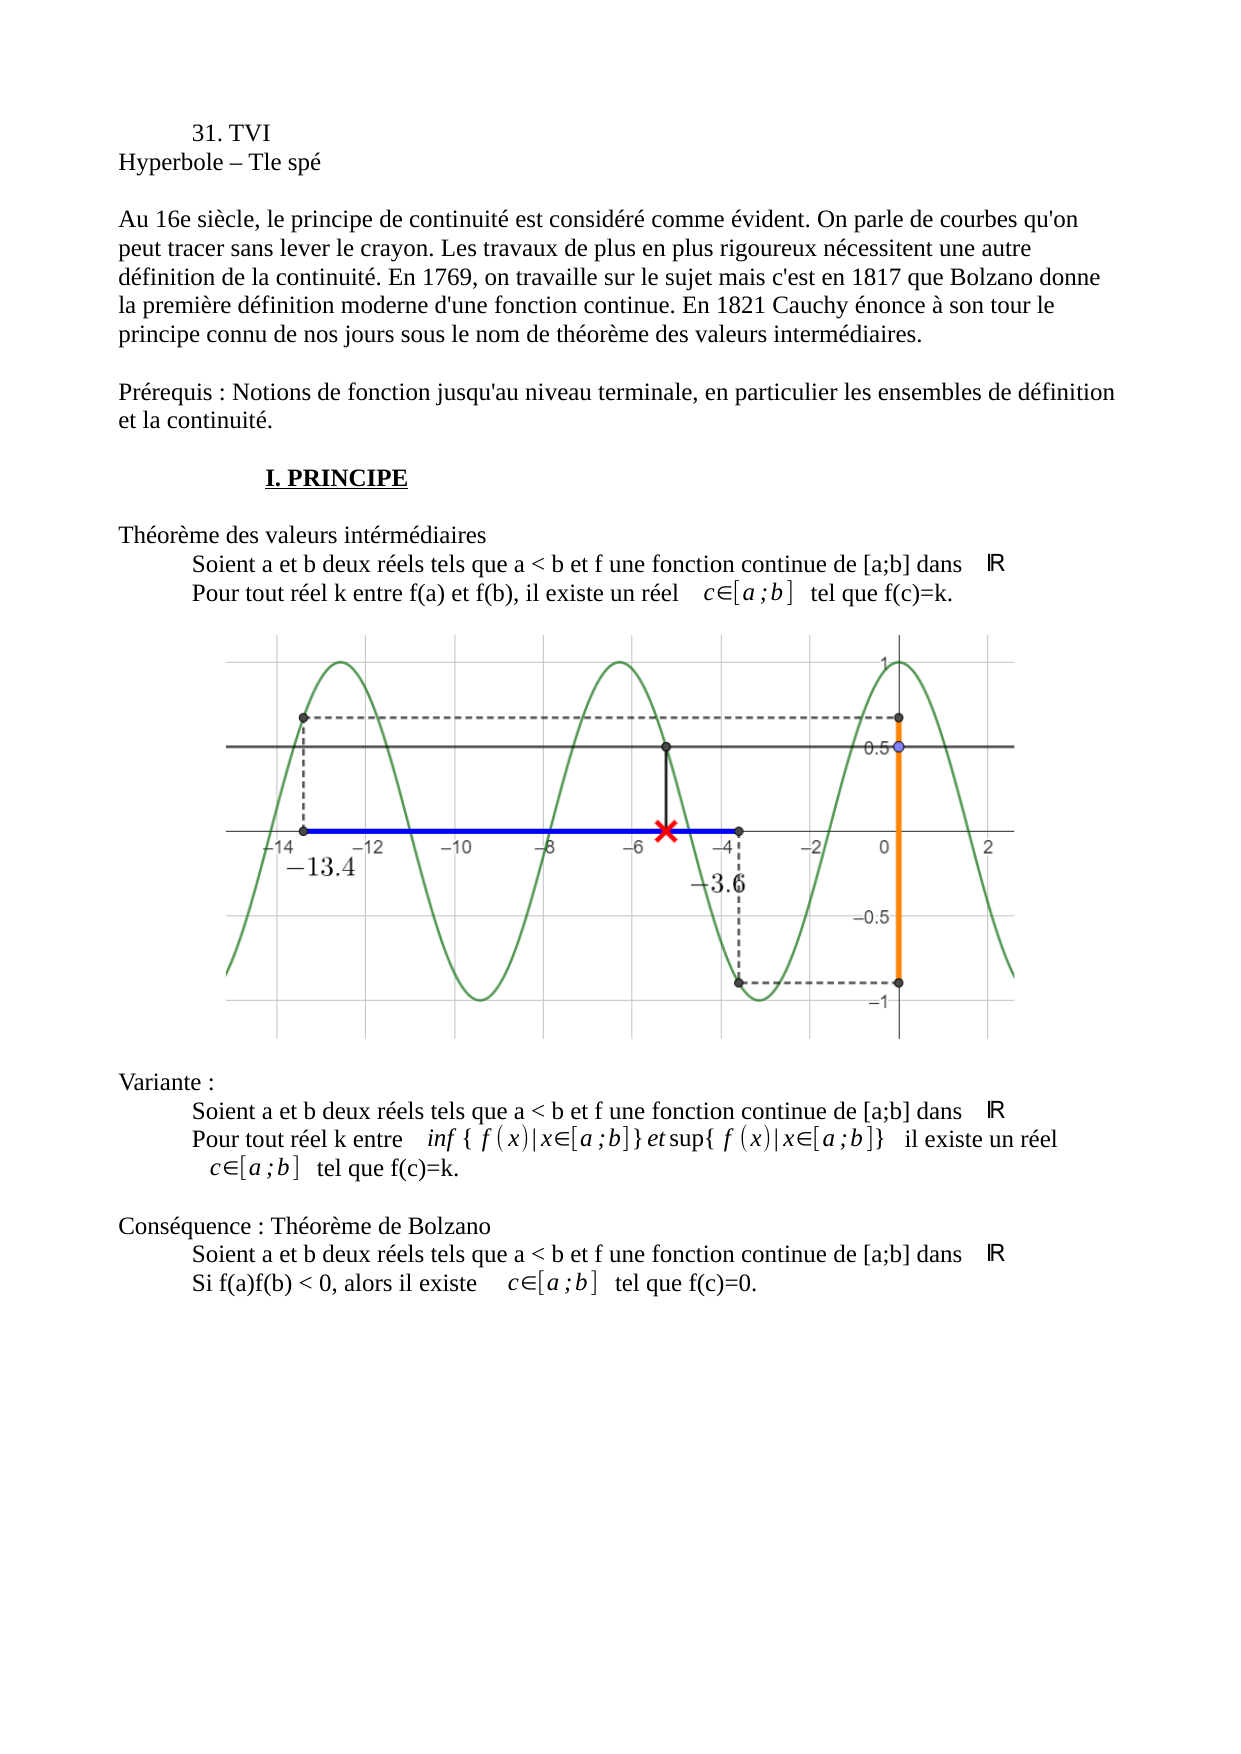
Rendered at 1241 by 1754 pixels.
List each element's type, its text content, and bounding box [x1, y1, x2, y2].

text Hyperbole – Tle spé [118, 147, 1122, 176]
text Au 16e siècle, le principe de continuité est considéré comme évident. On parle de courbes qu'on peut tracer sans lever le crayon. Les travaux de plus en plus rigoureux nécessitent une autre définition de la continuité. En 1769, on travaille sur le sujet mais c'est en 1817 que Bolzano donne la première définition moderne d'une fonction continue. En 1821 Cauchy énonce à son tour le principe connu de nos jours sous le nom de théorème des valeurs intermédiaires. [118, 204, 1122, 348]
text 31. TVI [118, 118, 1122, 147]
text Prérequis : Notions de fonction jusqu'au niveau terminale, en particulier les ensembles de définition et la continuité. [118, 377, 1122, 434]
text Variante : [118, 1067, 1122, 1096]
text Si f(a)f(b) < 0, alors il existe tel que f(c)=0. [118, 1268, 1122, 1297]
picture [225, 635, 1015, 1039]
text Théorème des valeurs intérmédiaires [118, 521, 1122, 549]
text Conséquence : Théorème de Bolzano [118, 1211, 1122, 1239]
text Soient a et b deux réels tels que a < b et f une fonction continue de [a;b] dans [118, 549, 1122, 578]
text Pour tout réel k entre il existe un réel tel que f(c)=k. [118, 1124, 1122, 1182]
text Soient a et b deux réels tels que a < b et f une fonction continue de [a;b] dans [118, 1096, 1122, 1124]
text Soient a et b deux réels tels que a < b et f une fonction continue de [a;b] dans [118, 1239, 1122, 1268]
text I. PRINCIPE [118, 463, 1122, 492]
text Pour tout réel k entre f(a) et f(b), il existe un réel tel que f(c)=k. [118, 578, 1122, 607]
